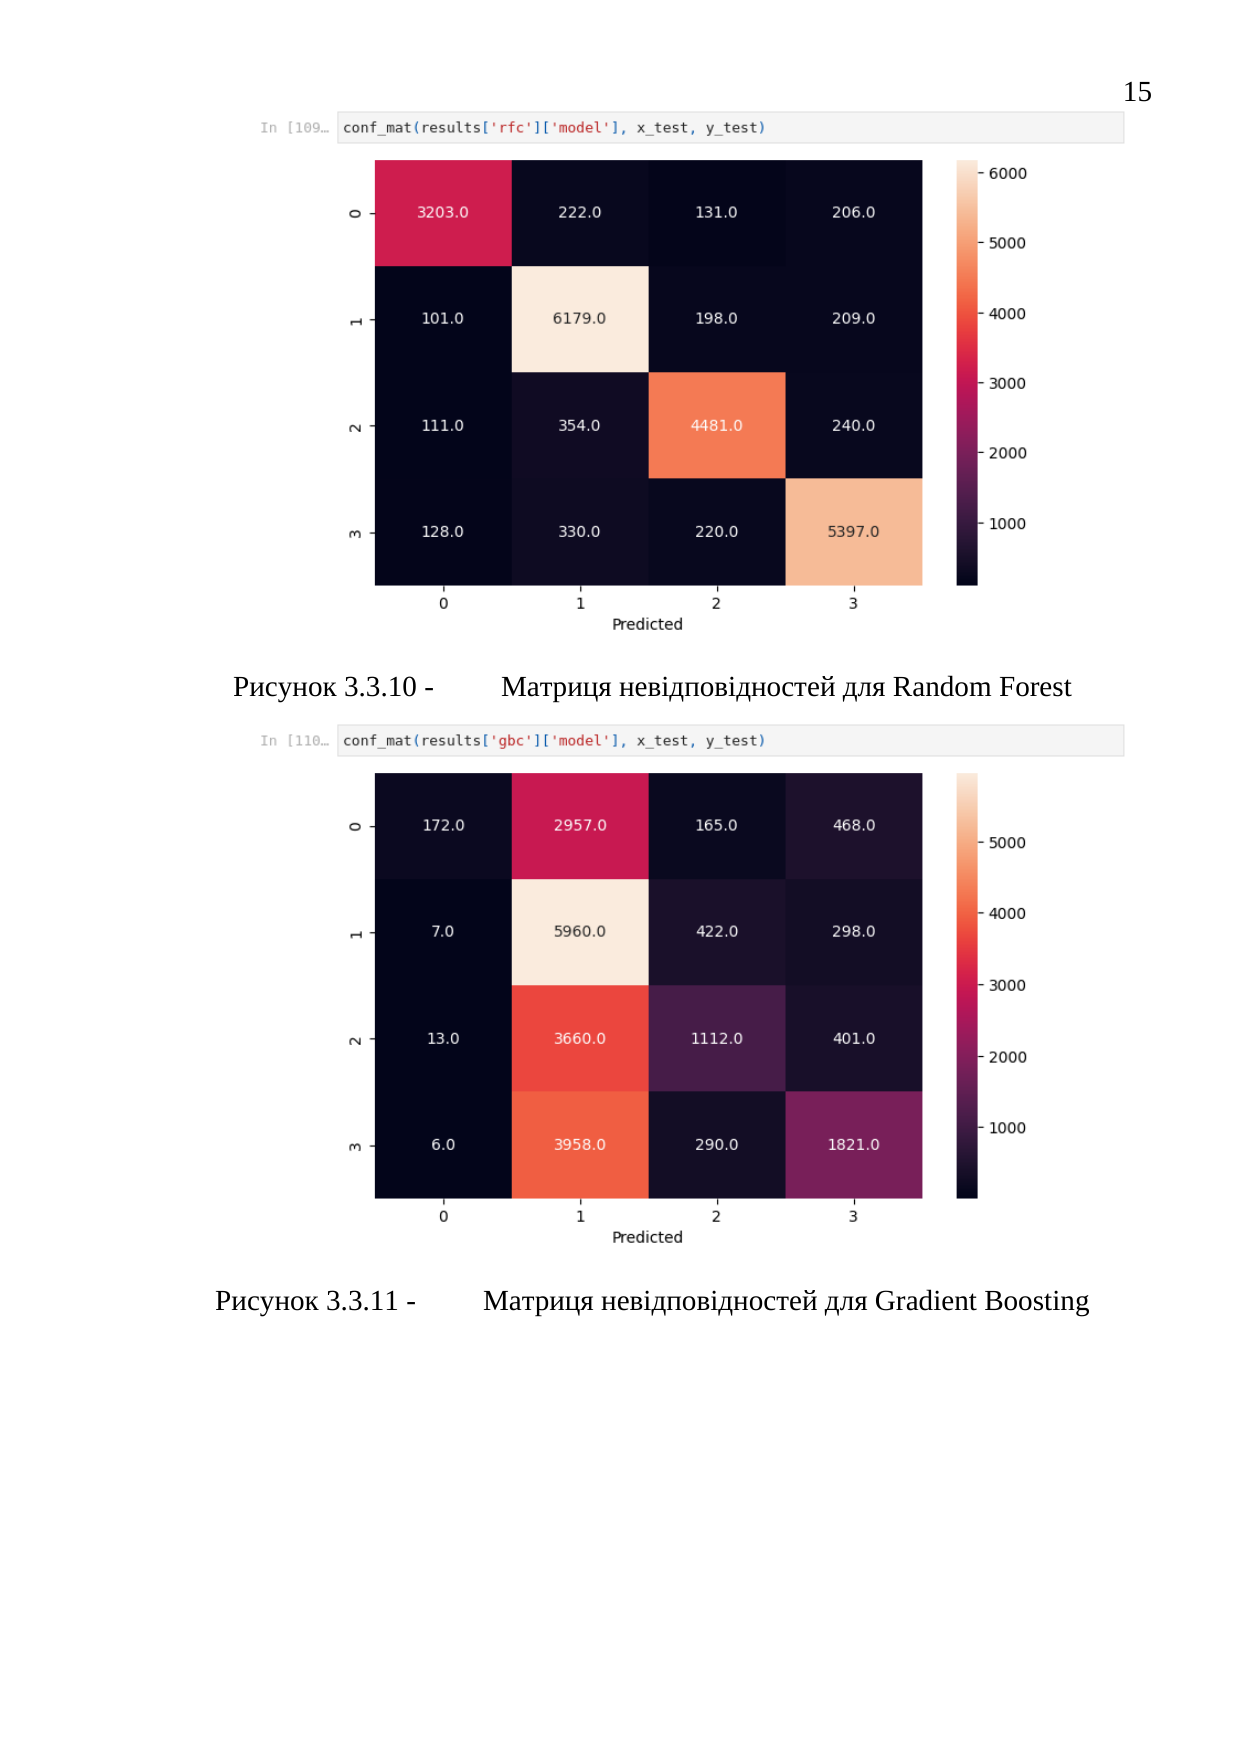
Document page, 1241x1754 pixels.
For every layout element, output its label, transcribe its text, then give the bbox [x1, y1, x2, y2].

picture [248, 719, 1130, 1266]
subtitle Матриця невідповідностей для Gradient Boosting [106, 1283, 1198, 1316]
subtitle Матриця невідповідностей для Random Forest [106, 669, 1198, 703]
picture [248, 106, 1130, 653]
